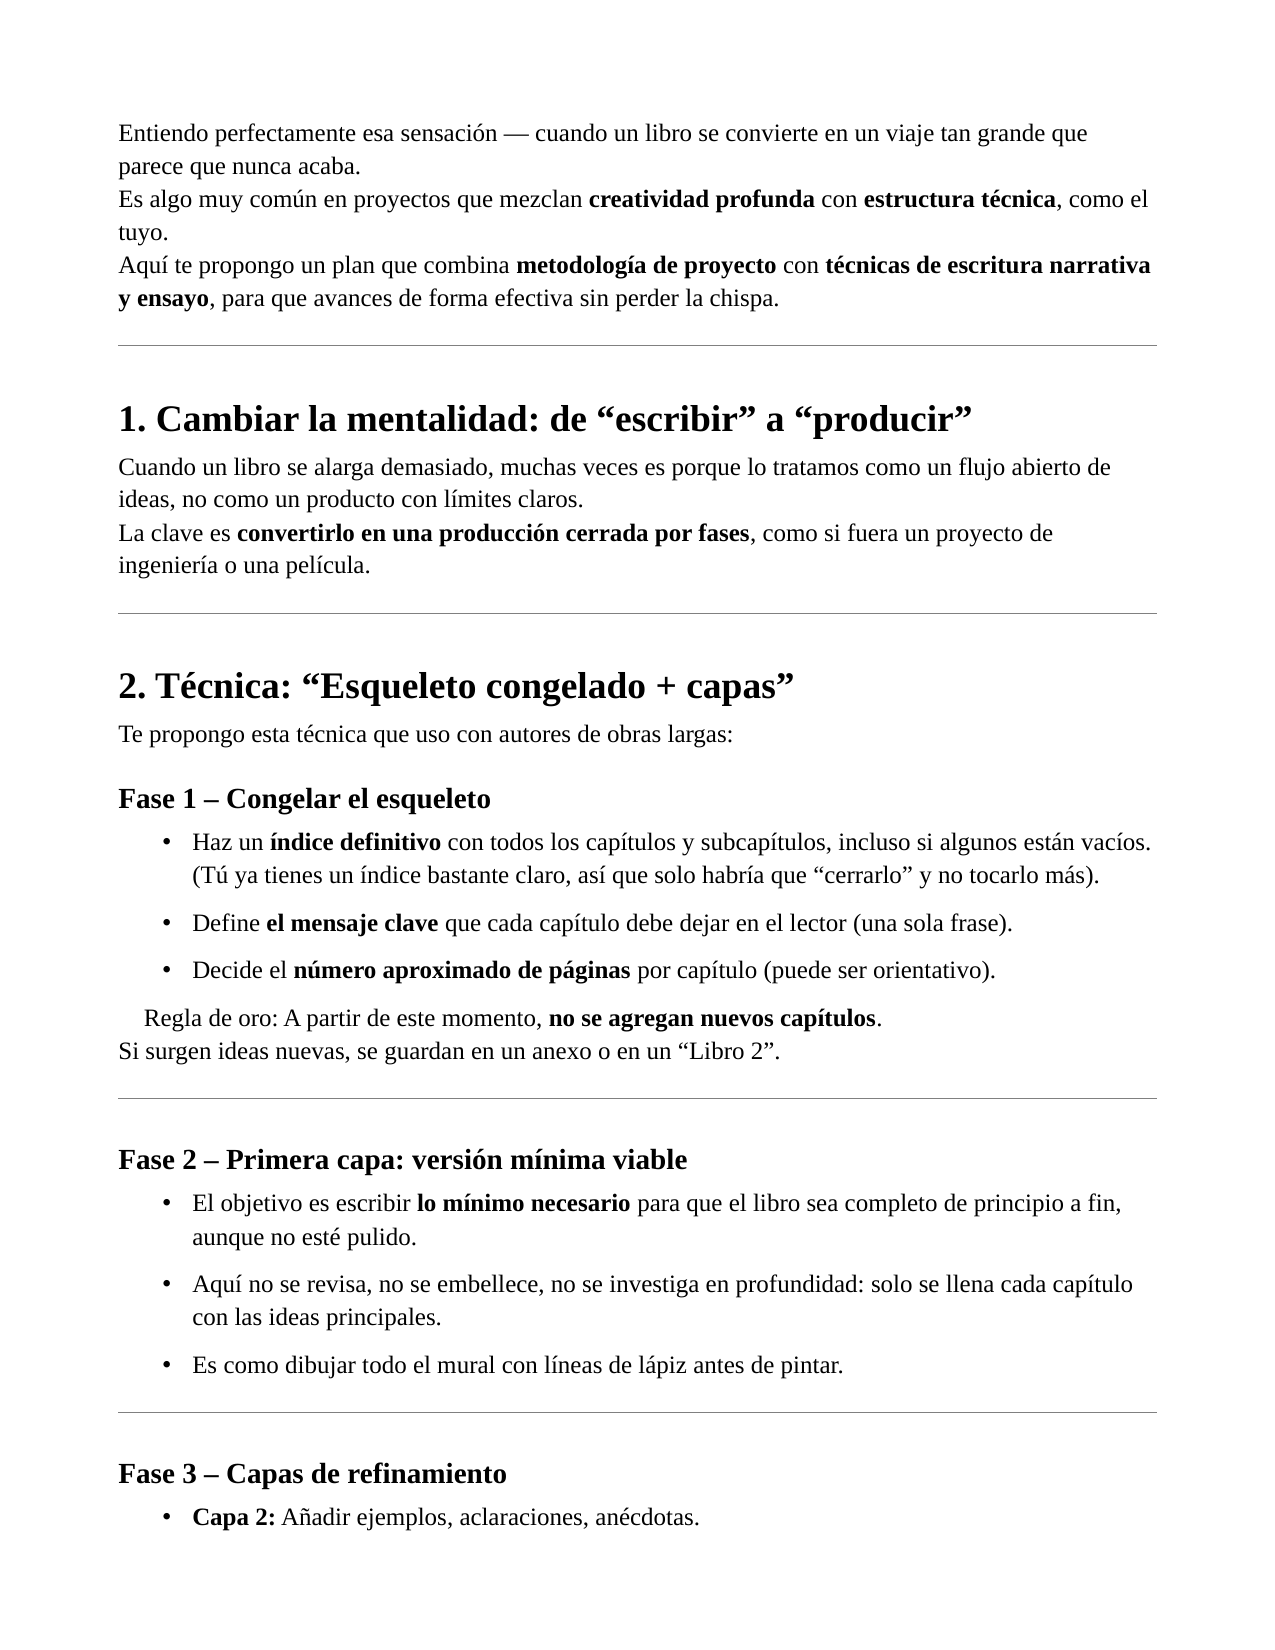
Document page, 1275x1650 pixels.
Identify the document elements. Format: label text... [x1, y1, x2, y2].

list Capa 2: Añadir ejemplos, aclaraciones, anécdotas. [162, 1502, 1157, 1531]
text Cuando un libro se alarga demasiado, muchas veces es porque lo tratamos como un flujo abierto de ideas, no como un producto con límites claros. La clave es convertirlo en una producción cerrada por fases, como si fuera un proyecto de ingeniería o una película. [118, 452, 1157, 579]
text Entiendo perfectamente esa sensación — cuando un libro se convierte en un viaje tan grande que parece que nunca acaba. Es algo muy común en proyectos que mezclan creatividad profunda con estructura técnica, como el tuyo. Aquí te propongo un plan que combina metodología de proyecto con técnicas de escritura narrativa y ensayo, para que avances de forma efectiva sin perder la chispa. [118, 118, 1157, 312]
list Es como dibujar todo el mural con líneas de lápiz antes de pintar. [162, 1350, 1157, 1378]
subtitle 2. Técnica: “Esqueleto congelado + capas” [118, 663, 1157, 706]
subtitle Fase 3 – Capas de refinamiento [118, 1456, 1157, 1490]
list El objetivo es escribir lo mínimo necesario para que el libro sea completo de principio a fin, aunque no esté pulido. [162, 1188, 1157, 1250]
text Te propongo esta técnica que uso con autores de obras largas: [118, 719, 1157, 748]
list Define el mensaje clave que cada capítulo debe dejar en el lector (una sola frase). [162, 908, 1157, 937]
subtitle Fase 1 – Congelar el esqueleto [118, 781, 1157, 815]
list Aquí no se revisa, no se embellece, no se investiga en profundidad: solo se llena cada capítulo con las ideas principales. [162, 1269, 1157, 1331]
subtitle Fase 2 – Primera capa: versión mínima viable [118, 1142, 1157, 1176]
list Decide el número aproximado de páginas por capítulo (puede ser orientativo). [162, 955, 1157, 984]
text 💡 Regla de oro: A partir de este momento, no se agregan nuevos capítulos. Si surgen ideas nuevas, se guardan en un anexo o en un “Libro 2”. [118, 1003, 1157, 1065]
list Haz un índice definitivo con todos los capítulos y subcapítulos, incluso si algunos están vacíos. (Tú ya tienes un índice bastante claro, así que solo habría que “cerrarlo” y no tocarlo más). [162, 827, 1157, 889]
subtitle 1. Cambiar la mentalidad: de “escribir” a “producir” [118, 396, 1157, 439]
